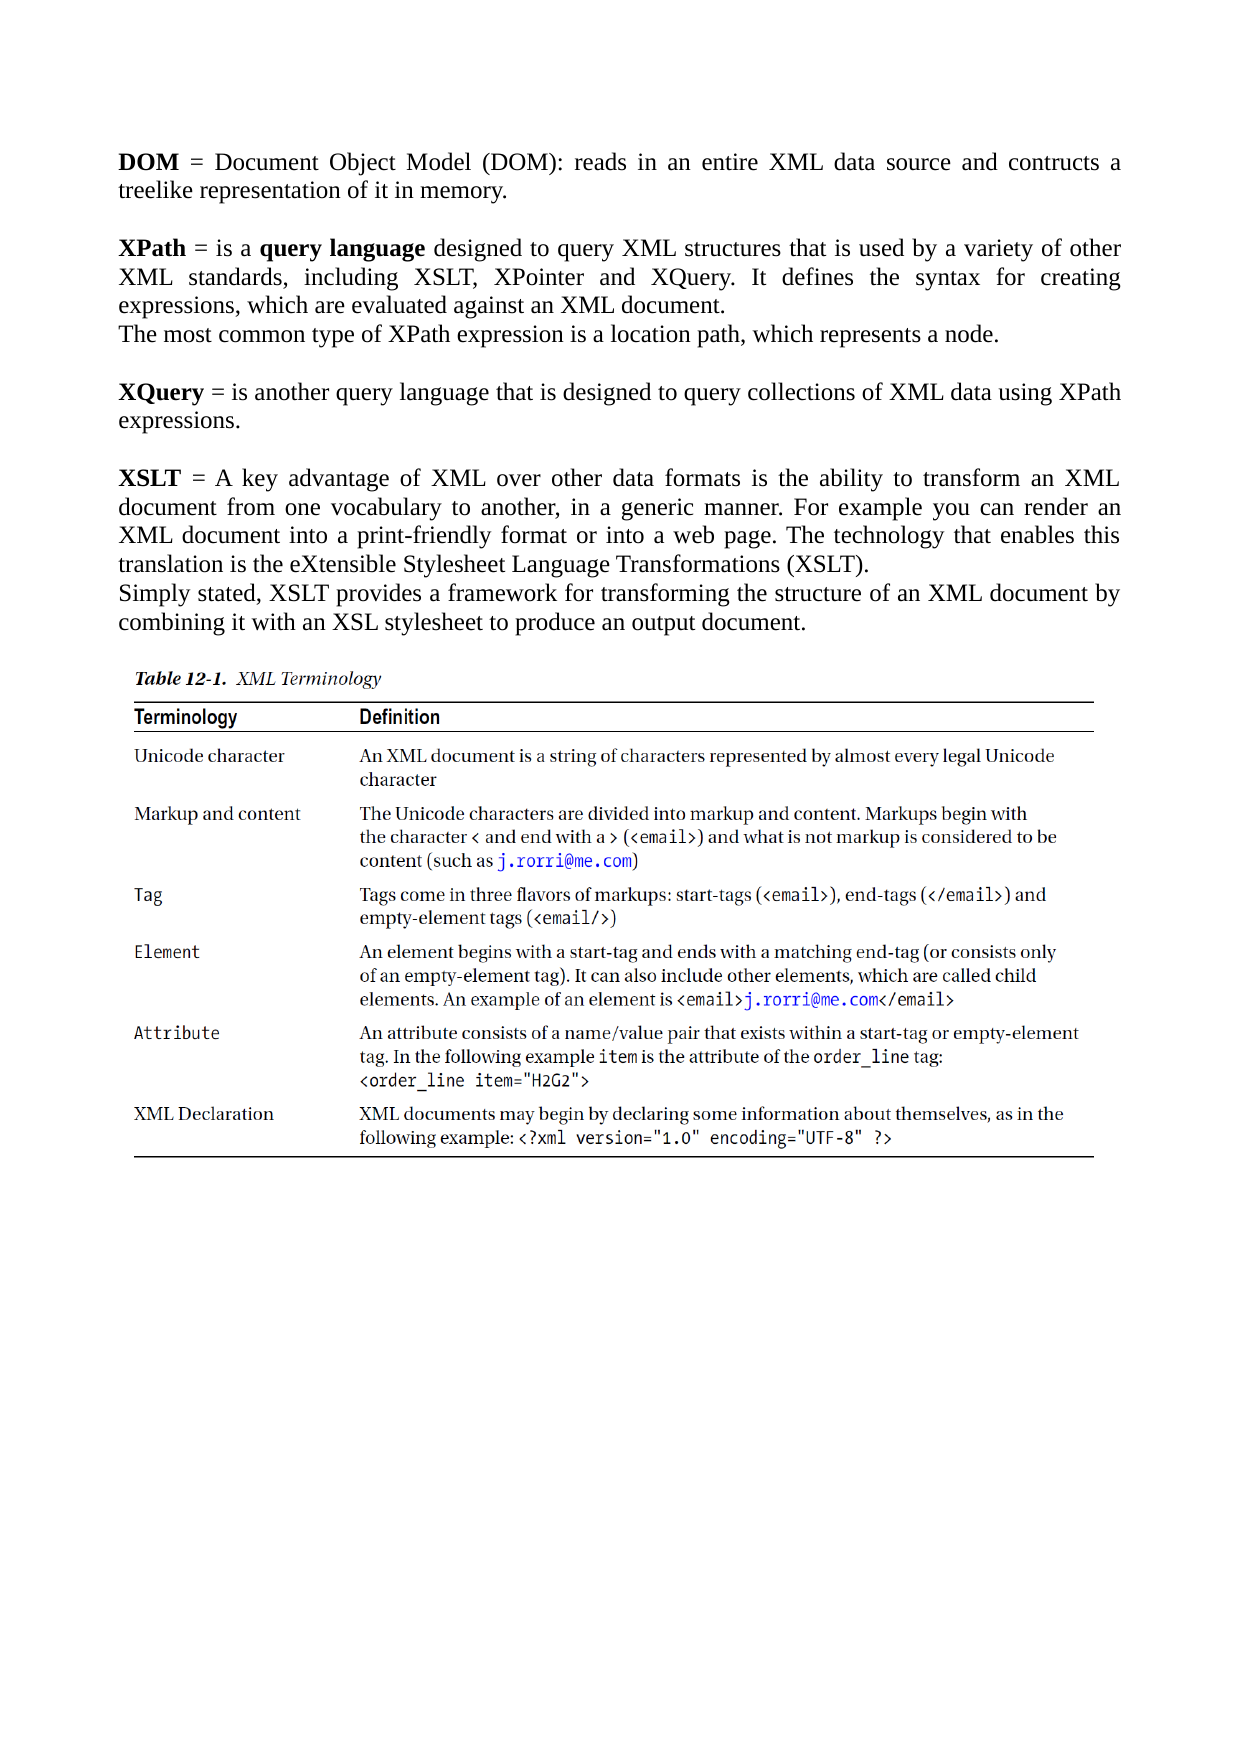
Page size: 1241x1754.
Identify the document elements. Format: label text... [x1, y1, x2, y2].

text DOM = Document Object Model (DOM): reads in an entire XML data source and contructs a treelike representation of it in memory. [118, 147, 1122, 204]
picture [118, 664, 1123, 1184]
text Simply stated, XSLT provides a framework for transforming the structure of an XML document by combining it with an XSL stylesheet to produce an output document. [118, 578, 1122, 636]
text XQuery = is another query language that is designed to query collections of XML data using XPath expressions. [118, 377, 1122, 434]
text XPath = is a query language designed to query XML structures that is used by a variety of other XML standards, including XSLT, XPointer and XQuery. It defines the syntax for creating expressions, which are evaluated against an XML document. [118, 233, 1122, 319]
text The most common type of XPath expression is a location path, which represents a node. [118, 319, 1122, 348]
text XSLT = A key advantage of XML over other data formats is the ability to transform an XML document from one vocabulary to another, in a generic manner. For example you can render an XML document into a print-friendly format or into a web page. The technology that enables this translation is the eXtensible Stylesheet Language Transformations (XSLT). [118, 463, 1122, 578]
